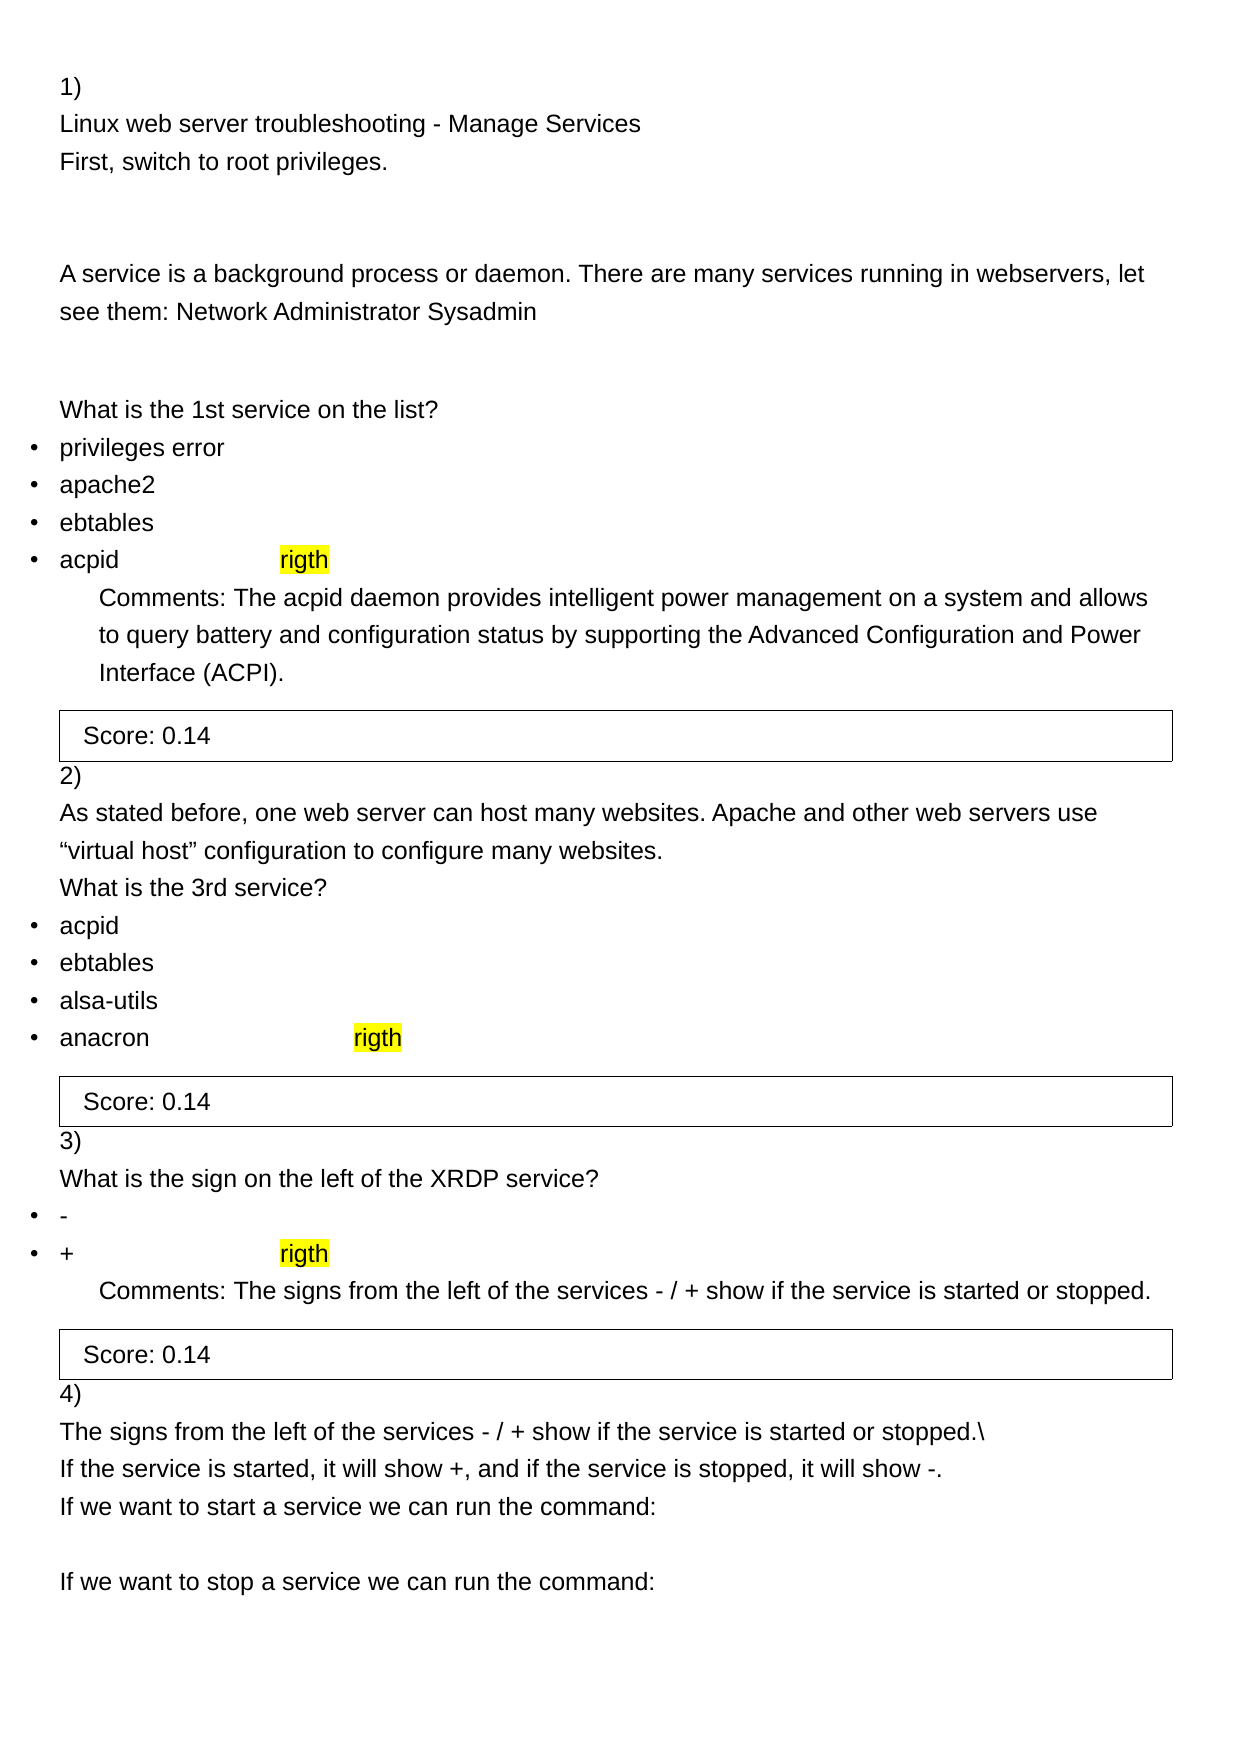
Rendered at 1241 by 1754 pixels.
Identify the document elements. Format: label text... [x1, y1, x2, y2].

text Linux web server troubleshooting - Manage Services [59, 101, 1172, 138]
text 2) [59, 762, 1164, 789]
text If the service is started, it will show +, and if the service is stopped, it will show -. [59, 1446, 1172, 1483]
list - [59, 1193, 1172, 1230]
text The signs from the left of the services - / + show if the service is started or stopped.\ [59, 1408, 1172, 1446]
list ebtables [59, 499, 1172, 537]
list privileges error [59, 424, 1172, 462]
text First, switch to root privileges. [59, 138, 1172, 176]
text As stated before, one web server can host many websites. Apache and other web servers use “virtual host” configuration to configure many websites. [59, 789, 1172, 864]
list anacron rigth [59, 1014, 1172, 1052]
text A service is a background process or daemon. There are many services running in webservers, let see them: Network Administrator Sysadmin [59, 251, 1172, 326]
text Score: 0.14 [60, 1330, 1172, 1379]
list alsa-utils [59, 977, 1172, 1014]
list + rigth [59, 1230, 1172, 1268]
text Score: 0.14 [60, 1077, 1172, 1126]
text What is the sign on the left of the XRDP service? [59, 1155, 1172, 1193]
list Comments: The signs from the left of the services - / + show if the service is started or stopped. [98, 1268, 1172, 1305]
text If we want to stop a service we can run the command: [59, 1558, 1172, 1596]
list Comments: The acpid daemon provides intelligent power management on a system and allows to query battery and configuration status by supporting the Advanced Configuration and Power Interface (ACPI). [98, 574, 1172, 687]
text 3) [59, 1127, 1164, 1155]
text 4) [59, 1380, 1164, 1408]
text What is the 3rd service? [59, 864, 1172, 902]
list apache2 [59, 462, 1172, 499]
text If we want to start a service we can run the command: [59, 1483, 1172, 1521]
text What is the 1st service on the list? [59, 387, 1172, 424]
list ebtables [59, 939, 1172, 977]
text Score: 0.14 [60, 711, 1172, 761]
list acpid [59, 902, 1172, 939]
text 1) [59, 72, 1164, 101]
list acpid rigth [59, 537, 1172, 574]
